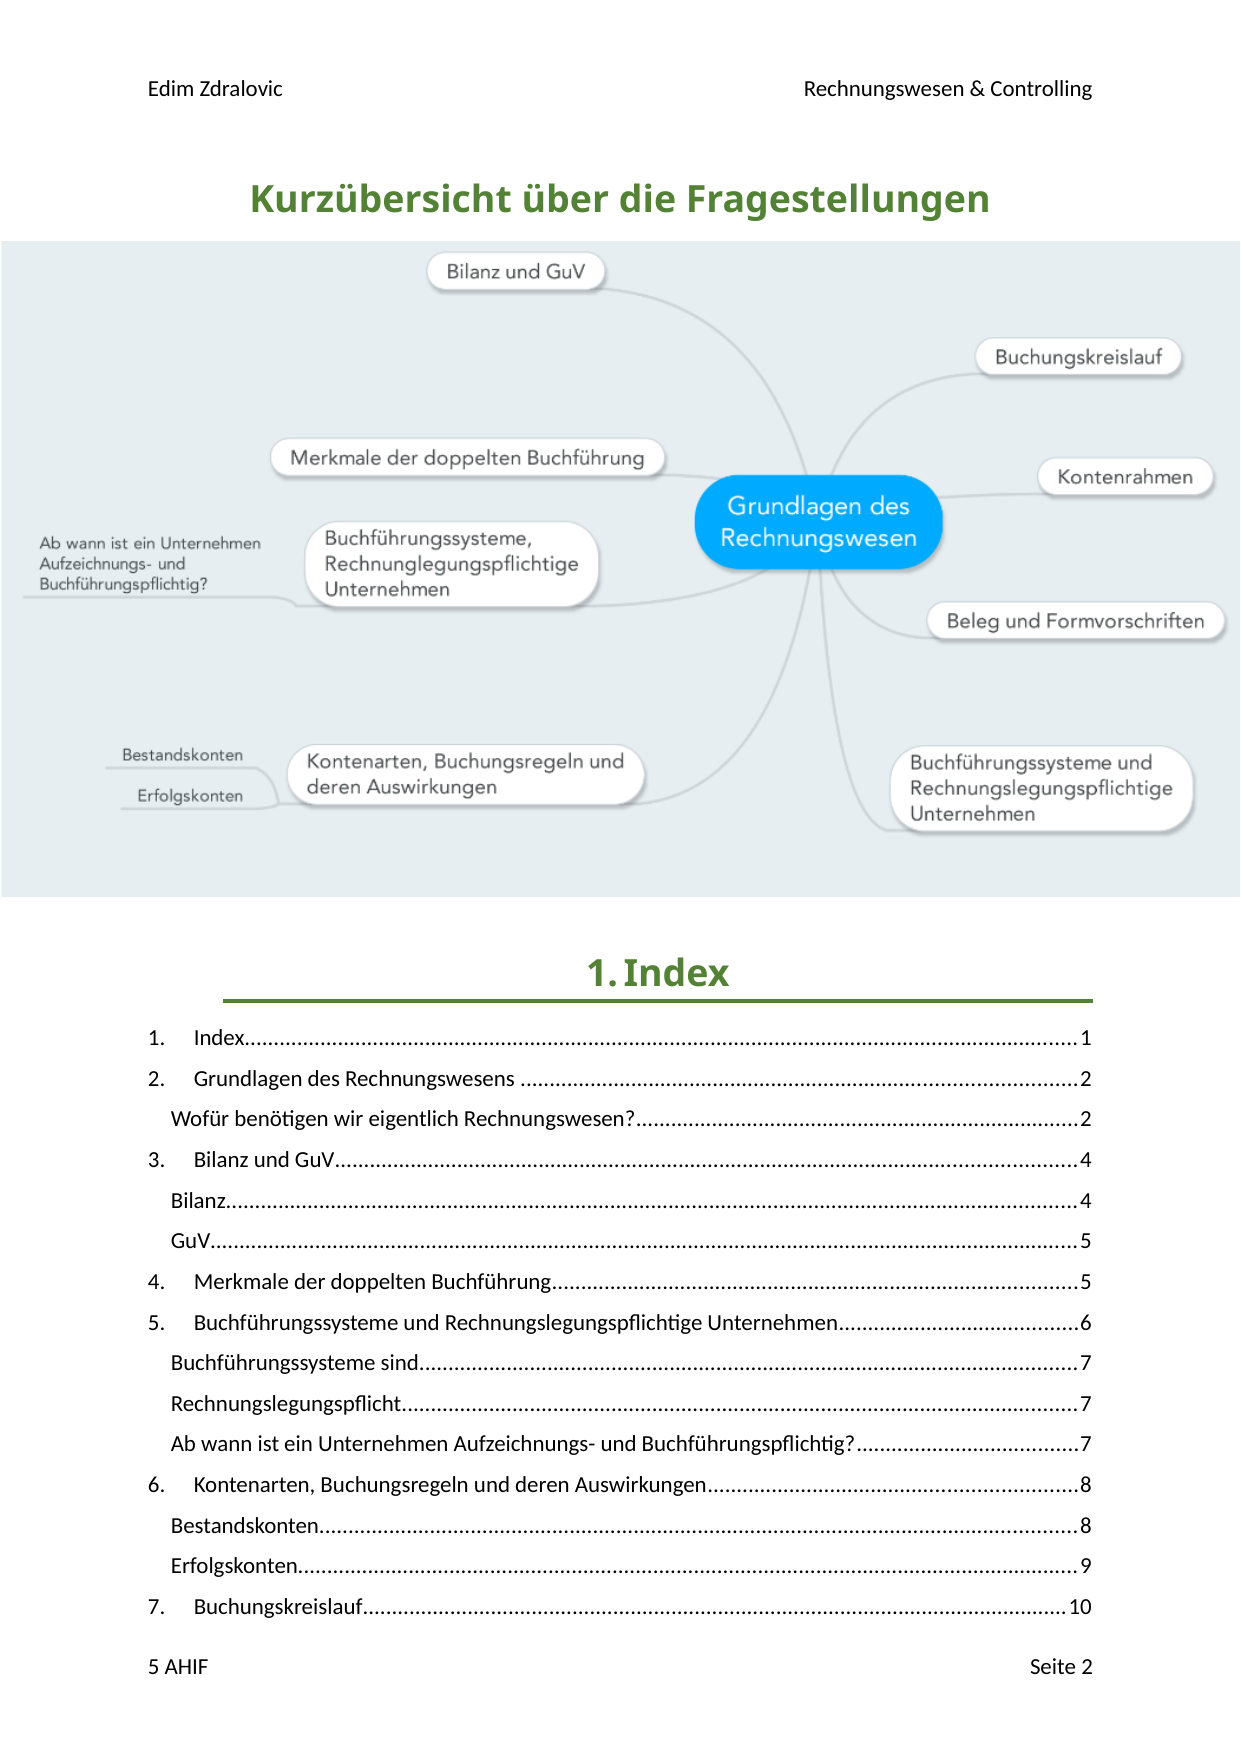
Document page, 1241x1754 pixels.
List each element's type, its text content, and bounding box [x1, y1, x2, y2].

picture [1093, 241, 1241, 902]
text Rechnungslegungspflicht 7 [171, 1389, 1093, 1417]
text GuV 5 [171, 1226, 1093, 1254]
text 4. Merkmale der doppelten Buchführung 5 [148, 1267, 1093, 1295]
text 3. Bilanz und GuV 4 [148, 1145, 1093, 1173]
picture [47, 241, 223, 902]
text 1. Index 1 [148, 1023, 1093, 1051]
text 6. Kontenarten, Buchungsregeln und deren Auswirkungen 8 [148, 1470, 1093, 1498]
subtitle Kurzübersicht über die Fragestellungen [148, 173, 1093, 224]
text Ab wann ist ein Unternehmen Aufzeichnungs- und Buchführungspflichtig? 7 [171, 1429, 1093, 1458]
list Index [223, 228, 1093, 999]
text Buchführungssysteme sind 7 [171, 1348, 1093, 1376]
text 5. Buchführungssysteme und Rechnungslegungspflichtige Unternehmen 6 [148, 1308, 1093, 1336]
text Erfolgskonten 9 [171, 1551, 1093, 1579]
text 7. Buchungskreislauf 10 [148, 1592, 1093, 1620]
text Wofür benötigen wir eigentlich Rechnungswesen? 2 [171, 1104, 1093, 1133]
text 2. Grundlagen des Rechnungswesens 2 [148, 1064, 1093, 1092]
text Bilanz 4 [171, 1186, 1093, 1214]
text Bestandskonten 8 [171, 1511, 1093, 1539]
